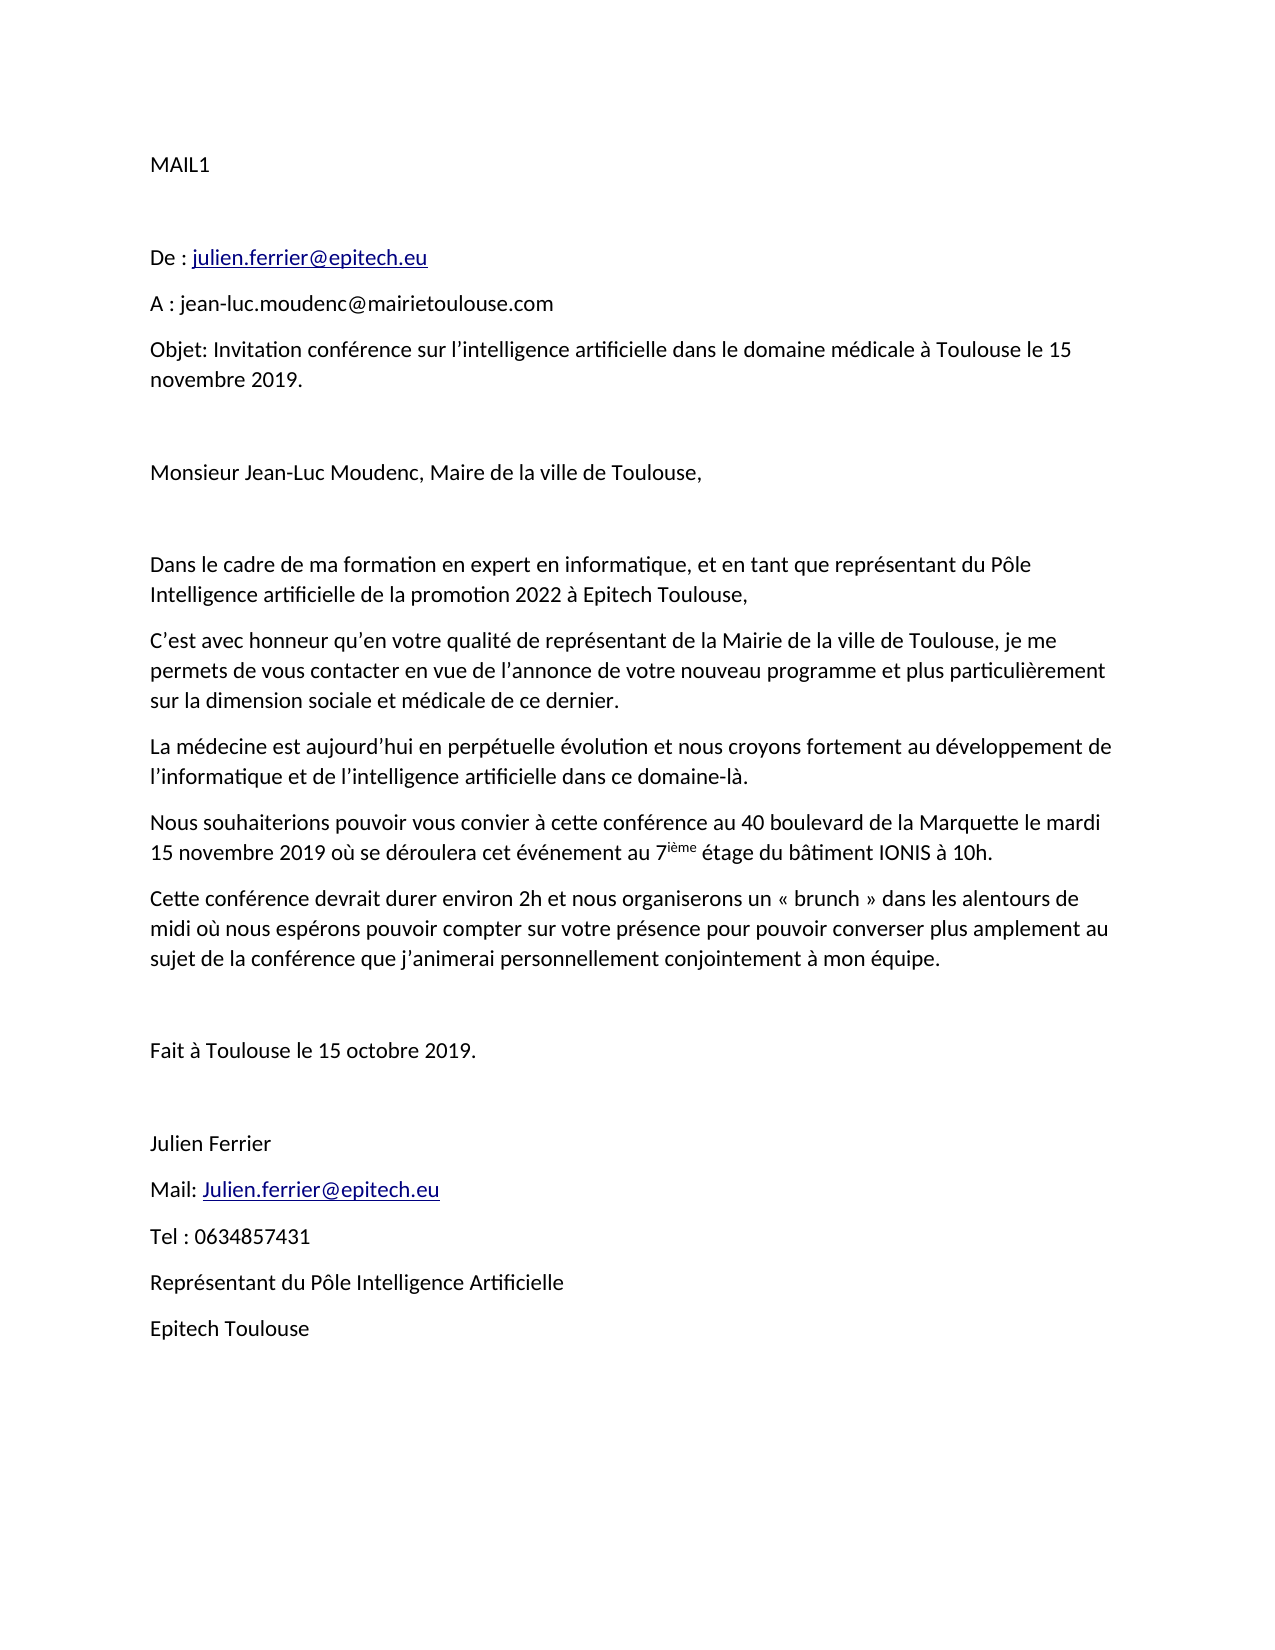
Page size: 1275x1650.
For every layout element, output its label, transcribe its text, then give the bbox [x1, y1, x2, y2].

text MAIL1 [150, 150, 1125, 178]
text Monsieur Jean-Luc Moudenc, Maire de la ville de Toulouse, [150, 458, 1125, 486]
text Dans le cadre de ma formation en expert en informatique, et en tant que représentant du Pôle Intelligence artificielle de la promotion 2022 à Epitech Toulouse, [150, 551, 1125, 608]
text De : julien.ferrier@epitech.eu [150, 243, 1125, 271]
text Mail: Julien.ferrier@epitech.eu [150, 1176, 1125, 1203]
text Représentant du Pôle Intelligence Artificielle [150, 1268, 1125, 1296]
text Fait à Toulouse le 15 octobre 2019. [150, 1036, 1125, 1064]
text Cette conférence devrait durer environ 2h et nous organiserons un « brunch » dans les alentours de midi où nous espérons pouvoir compter sur votre présence pour pouvoir converser plus amplement au sujet de la conférence que j’animerai personnellement conjointement à mon équipe. [150, 884, 1125, 972]
text Nous souhaiterions pouvoir vous convier à cette conférence au 40 boulevard de la Marquette le mardi 15 novembre 2019 où se déroulera cet événement au 7ième étage du bâtiment IONIS à 10h. [150, 808, 1125, 866]
text Tel : 0634857431 [150, 1222, 1125, 1250]
text A : jean-luc.moudenc@mairietoulouse.com [150, 289, 1125, 317]
text Epitech Toulouse [150, 1314, 1125, 1343]
text Objet: Invitation conférence sur l’intelligence artificielle dans le domaine médicale à Toulouse le 15 novembre 2019. [150, 335, 1125, 393]
text La médecine est aujourd’hui en perpétuelle évolution et nous croyons fortement au développement de l’informatique et de l’intelligence artificielle dans ce domaine-là. [150, 732, 1125, 790]
text Julien Ferrier [150, 1129, 1125, 1157]
text C’est avec honneur qu’en votre qualité de représentant de la Mairie de la ville de Toulouse, je me permets de vous contacter en vue de l’annonce de votre nouveau programme et plus particulièrement sur la dimension sociale et médicale de ce dernier. [150, 627, 1125, 714]
